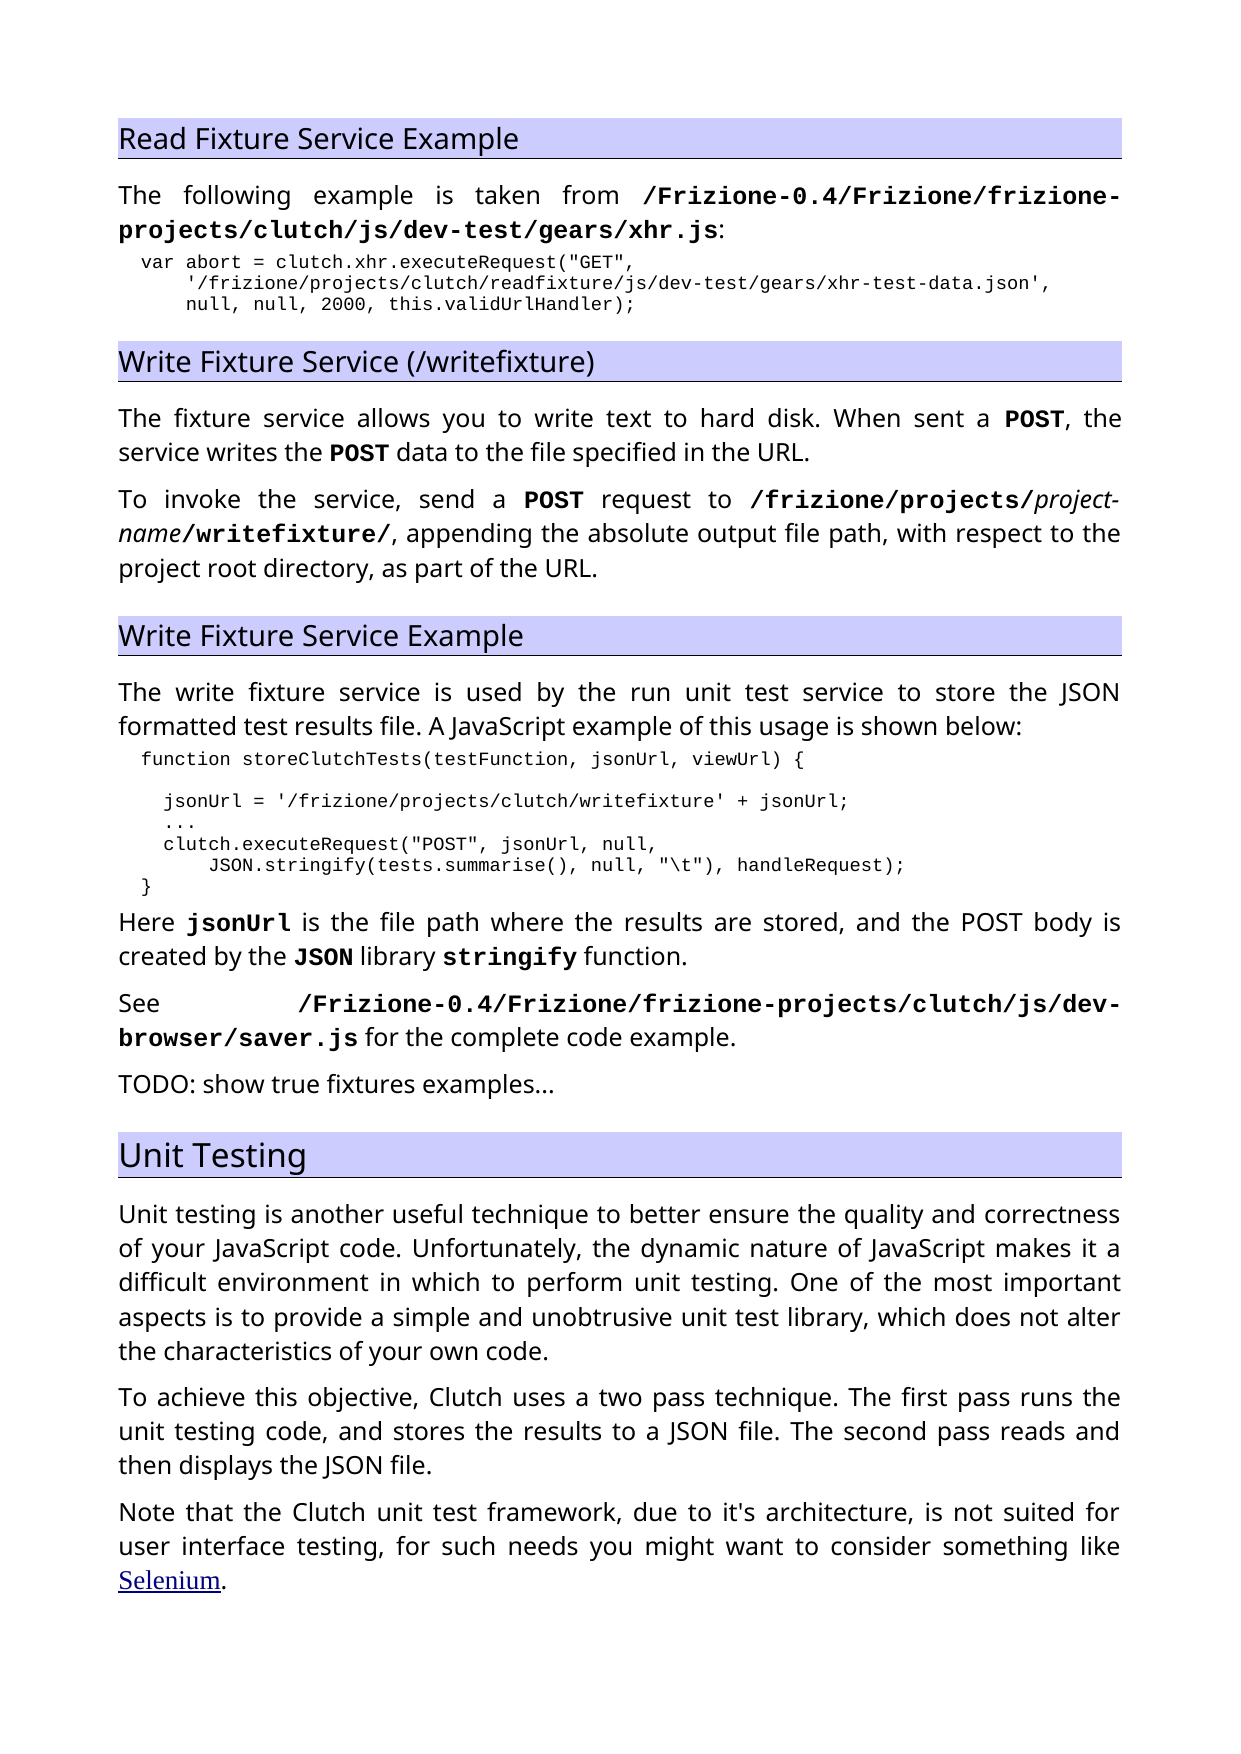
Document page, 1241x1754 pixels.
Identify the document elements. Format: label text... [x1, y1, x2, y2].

text To invoke the service, send a POST request to /frizione/projects/project-name/writefixture/, appending the absolute output file path, with respect to the project root directory, as part of the URL. [118, 482, 1122, 584]
text function storeClutchTests(testFunction, jsonUrl, viewUrl) { jsonUrl = '/frizione/projects/clutch/writefixture' + jsonUrl; ... clutch.executeRequest("POST", jsonUrl, null, JSON.stringify(tests.summarise(), null, "\t"), handleRequest); } [118, 749, 1122, 898]
subtitle Read Fixture Service Example [118, 118, 1122, 158]
text Here jsonUrl is the file path where the results are stored, and the POST body is created by the JSON library stringify function. [118, 904, 1122, 973]
subtitle Write Fixture Service (/writefixture) [118, 341, 1122, 381]
text Note that the Clutch unit test framework, due to it's architecture, is not suited for user interface testing, for such needs you might want to consider something like Selenium. [118, 1494, 1122, 1597]
subtitle Write Fixture Service Example [118, 616, 1122, 655]
text The fixture service allows you to write text to hard disk. When sent a POST, the service writes the POST data to the file specified in the URL. [118, 401, 1122, 469]
text The following example is taken from /Frizione-0.4/Frizione/frizione-projects/clutch/js/dev-test/gears/xhr.js: [118, 178, 1122, 246]
text See /Frizione-0.4/Frizione/frizione-projects/clutch/js/dev-browser/saver.js for the complete code example. [118, 985, 1122, 1054]
text var abort = clutch.xhr.executeRequest("GET", '/frizione/projects/clutch/readfixture/js/dev-test/gears/xhr-test-data.json', null, null, 2000, this.validUrlHandler); [118, 252, 1122, 316]
subtitle Unit Testing [118, 1132, 1122, 1177]
text To achieve this objective, Clutch uses a two pass technique. The first pass runs the unit testing code, and stores the results to a JSON file. The second pass reads and then displays the JSON file. [118, 1380, 1122, 1482]
text Unit testing is another useful technique to better ensure the quality and correctness of your JavaScript code. Unfortunately, the dynamic nature of JavaScript makes it a difficult environment in which to perform unit testing. One of the most important aspects is to provide a simple and unobtrusive unit test library, which does not alter the characteristics of your own code. [118, 1197, 1122, 1367]
text TODO: show true fixtures examples... [118, 1066, 1122, 1101]
text The write fixture service is used by the run unit test service to store the JSON formatted test results file. A JavaScript example of this usage is shown below: [118, 675, 1122, 743]
